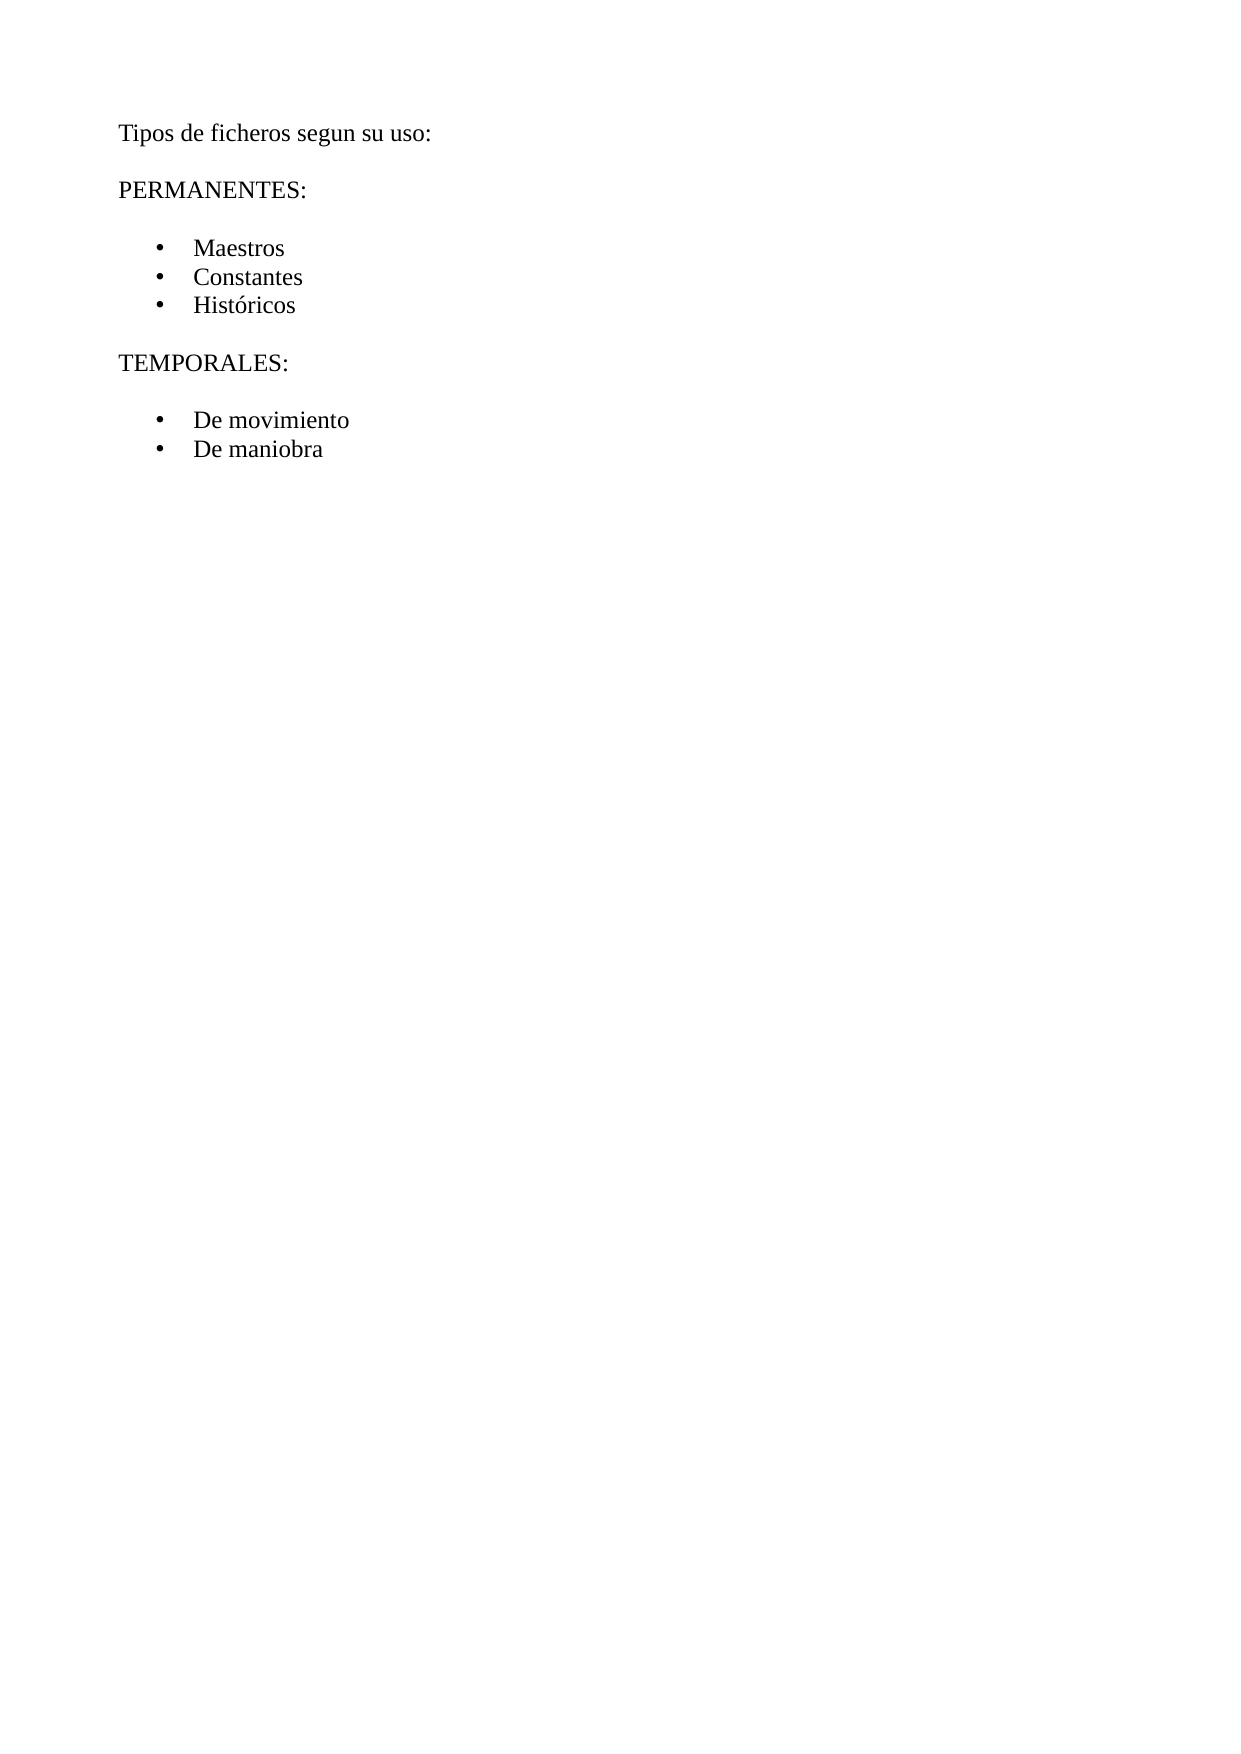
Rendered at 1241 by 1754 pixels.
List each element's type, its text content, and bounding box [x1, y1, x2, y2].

text TEMPORALES: [118, 348, 1122, 377]
list De movimiento [156, 406, 1122, 434]
list Maestros [156, 233, 1122, 262]
list Constantes [156, 262, 1122, 291]
text Tipos de ficheros segun su uso: [118, 118, 1122, 147]
text PERMANENTES: [118, 176, 1122, 204]
list De maniobra [156, 434, 1122, 463]
list Históricos [156, 291, 1122, 319]
